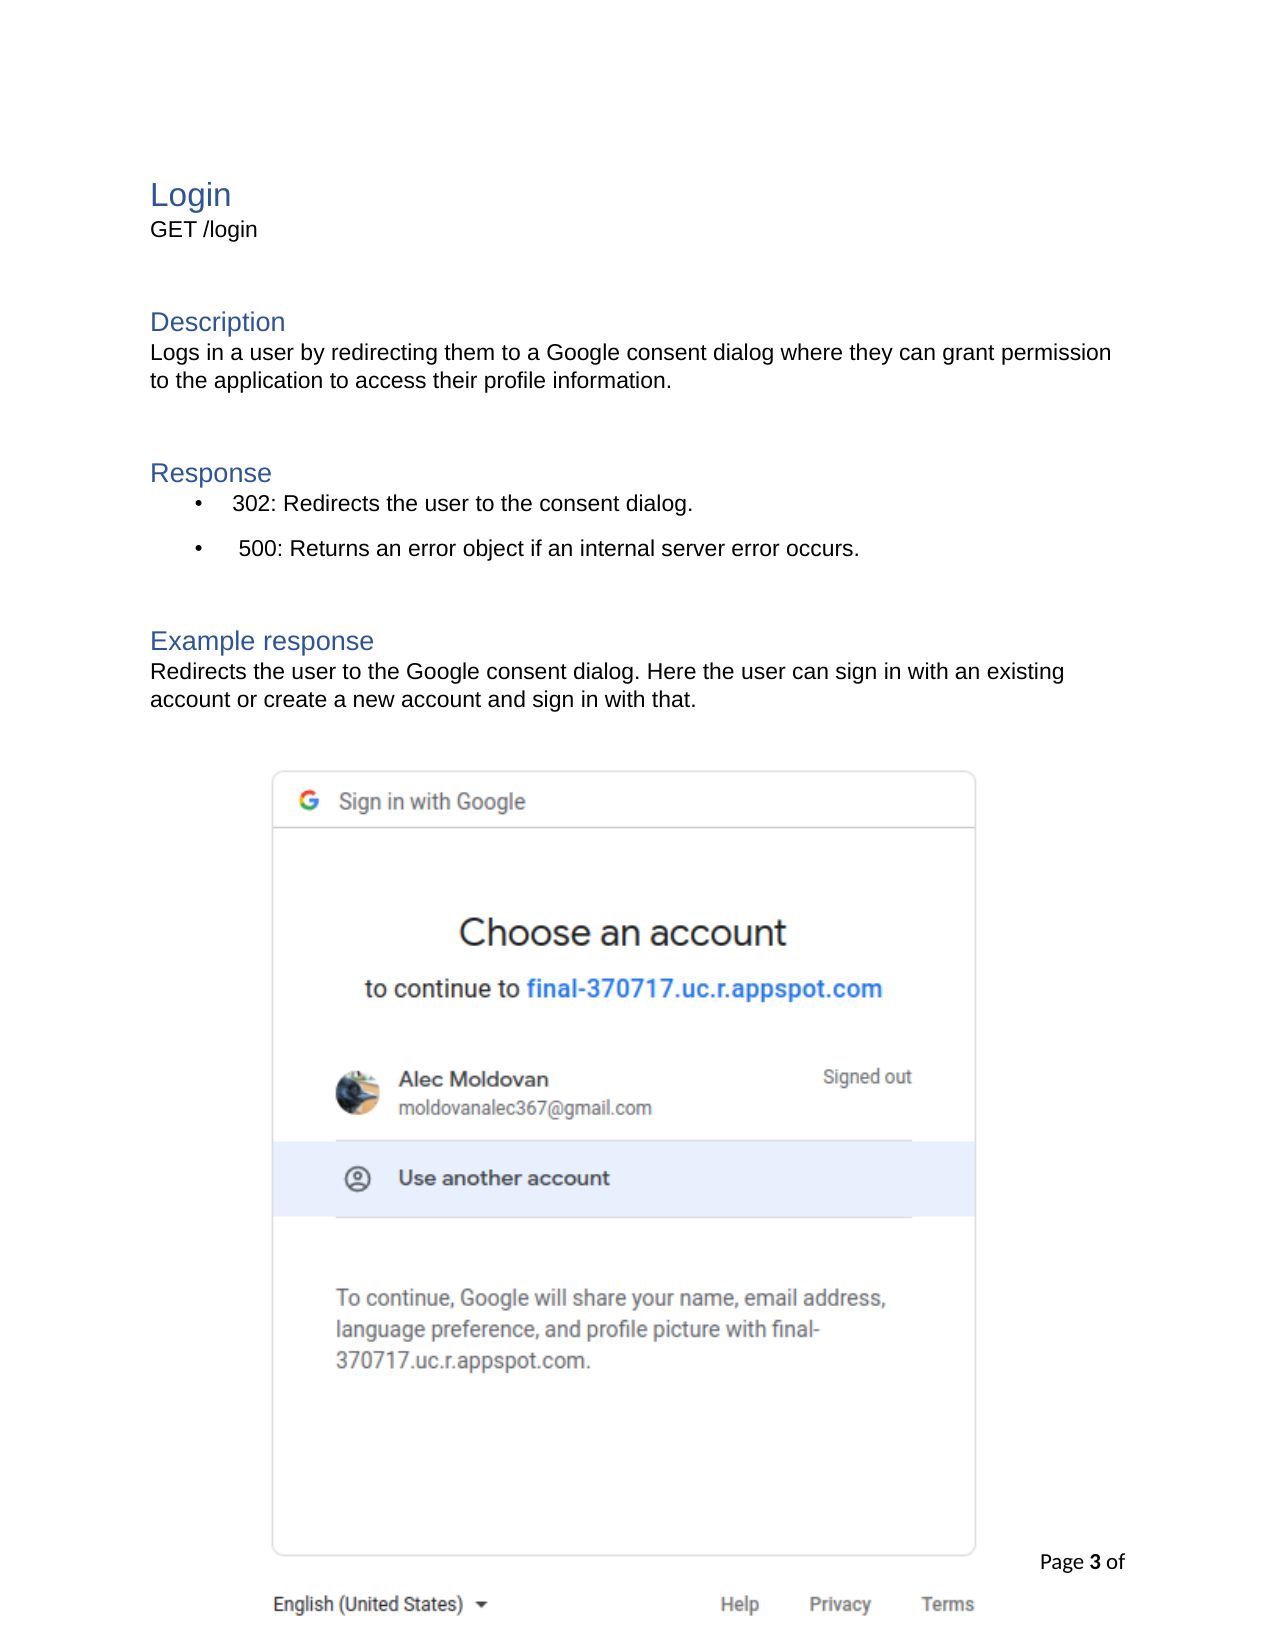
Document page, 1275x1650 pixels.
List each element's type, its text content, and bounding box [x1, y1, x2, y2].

text Redirects the user to the Google consent dialog. Here the user can sign in with an existing account or create a new account and sign in with that. [150, 658, 1125, 712]
subtitle Login [150, 175, 1125, 213]
list 302: Redirects the user to the consent dialog. [194, 490, 1125, 517]
subtitle Example response [150, 624, 1125, 656]
text Logs in a user by redirecting them to a Google consent dialog where they can grant permission to the application to access their profile information. [150, 339, 1125, 393]
picture [250, 731, 1025, 1641]
subtitle Description [150, 306, 1125, 337]
subtitle Response [150, 457, 1125, 488]
list 500: Returns an error object if an internal server error occurs. [194, 535, 1125, 561]
text GET /login [150, 216, 1125, 242]
